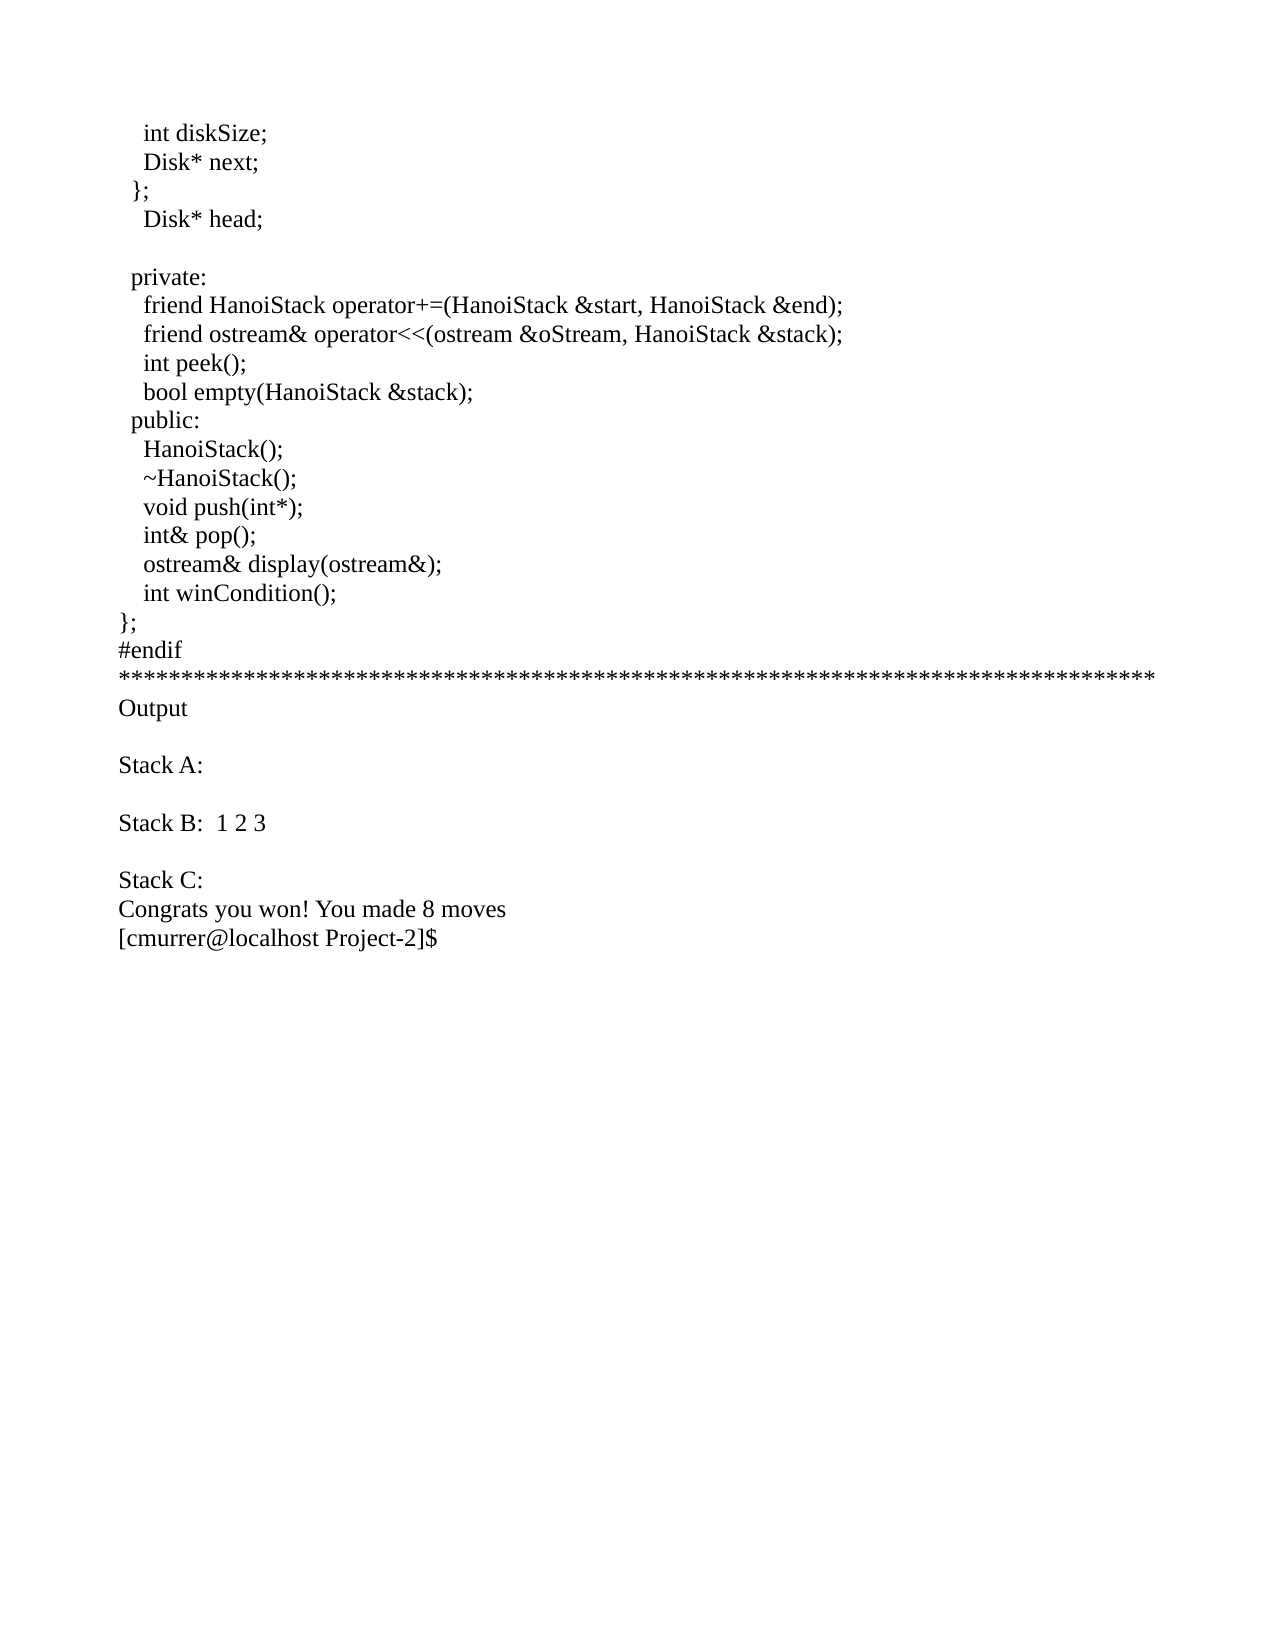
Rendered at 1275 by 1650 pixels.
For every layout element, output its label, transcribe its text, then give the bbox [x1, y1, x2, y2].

text HanoiStack(); [118, 434, 1157, 463]
text int& pop(); [118, 521, 1157, 549]
text #endif [118, 636, 1157, 664]
text Disk* head; [118, 204, 1157, 233]
text }; [118, 607, 1157, 636]
text int peek(); [118, 348, 1157, 377]
text Stack A: [118, 751, 1157, 779]
text [cmurrer@localhost Project-2]$ [118, 923, 1157, 952]
text private: [118, 262, 1157, 291]
text public: [118, 406, 1157, 434]
text int winCondition(); [118, 578, 1157, 607]
text ***********************************************************************************Output [118, 664, 1157, 722]
text Congrats you won! You made 8 moves [118, 894, 1157, 923]
text bool empty(HanoiStack &stack); [118, 377, 1157, 406]
text ~HanoiStack(); [118, 463, 1157, 492]
text }; [118, 176, 1157, 204]
text ostream& display(ostream&); [118, 549, 1157, 578]
text int diskSize; [118, 118, 1157, 147]
text Stack C: [118, 866, 1157, 894]
text friend ostream& operator<<(ostream &oStream, HanoiStack &stack); [118, 319, 1157, 348]
text Disk* next; [118, 147, 1157, 176]
text void push(int*); [118, 492, 1157, 521]
text friend HanoiStack operator+=(HanoiStack &start, HanoiStack &end); [118, 291, 1157, 319]
text Stack B: 1 2 3 [118, 808, 1157, 837]
